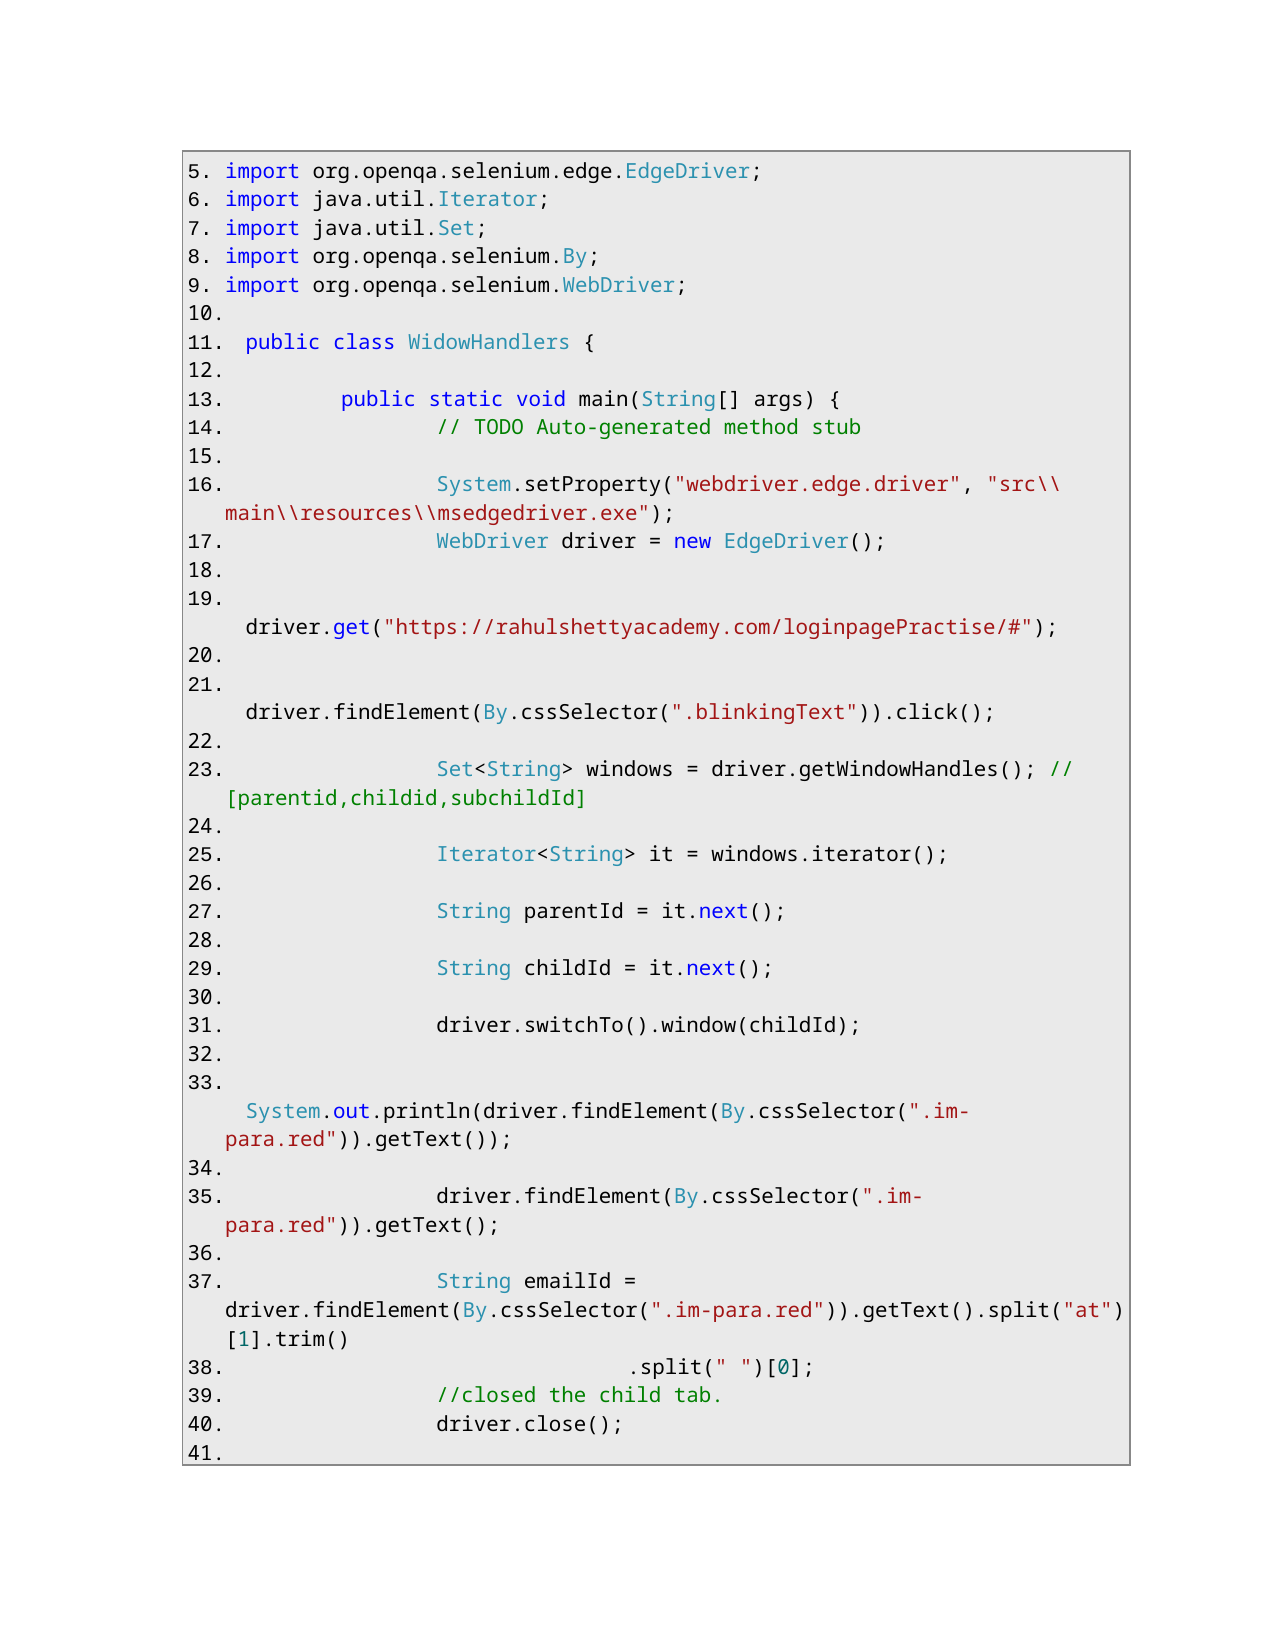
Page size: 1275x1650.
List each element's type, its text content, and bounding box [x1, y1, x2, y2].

list import org.openqa.selenium.By; [183, 236, 1129, 264]
list driver.findElement(By.cssSelector(".blinkingText")).click(); [183, 663, 1129, 720]
list .split(" ")[0]; [183, 1346, 1129, 1375]
list driver.findElement(By.cssSelector(".im-para.red")).getText(); [183, 1176, 1129, 1232]
list String emailId = driver.findElement(By.cssSelector(".im-para.red")).getText().split("at")[1].trim() [183, 1261, 1129, 1346]
list // TODO Auto-generated method stub [183, 407, 1129, 435]
list import org.openqa.selenium.edge.EdgeDriver; [183, 152, 1129, 178]
list //closed the child tab. [183, 1375, 1129, 1403]
list driver.switchTo().window(childId); [183, 1005, 1129, 1033]
list System.setProperty("webdriver.edge.driver", "src\\main\\resources\\msedgedriver.exe"); [183, 464, 1129, 521]
list public class WidowHandlers { [183, 321, 1129, 350]
list Iterator<String> it = windows.iterator(); [183, 834, 1129, 862]
list driver.get("https://rahulshettyacademy.com/loginpagePractise/#"); [183, 578, 1129, 634]
list import org.openqa.selenium.WebDriver; [183, 264, 1129, 293]
list import java.util.Set; [183, 207, 1129, 236]
list driver.close(); [183, 1403, 1129, 1432]
list import java.util.Iterator; [183, 178, 1129, 207]
list Set<String> windows = driver.getWindowHandles(); // [parentid,childid,subchildId] [183, 748, 1129, 805]
list String childId = it.next(); [183, 948, 1129, 976]
list System.out.println(driver.findElement(By.cssSelector(".im-para.red")).getText()); [183, 1062, 1129, 1147]
list WebDriver driver = new EdgeDriver(); [183, 521, 1129, 549]
list String parentId = it.next(); [183, 891, 1129, 919]
list public static void main(String[] args) { [183, 378, 1129, 407]
